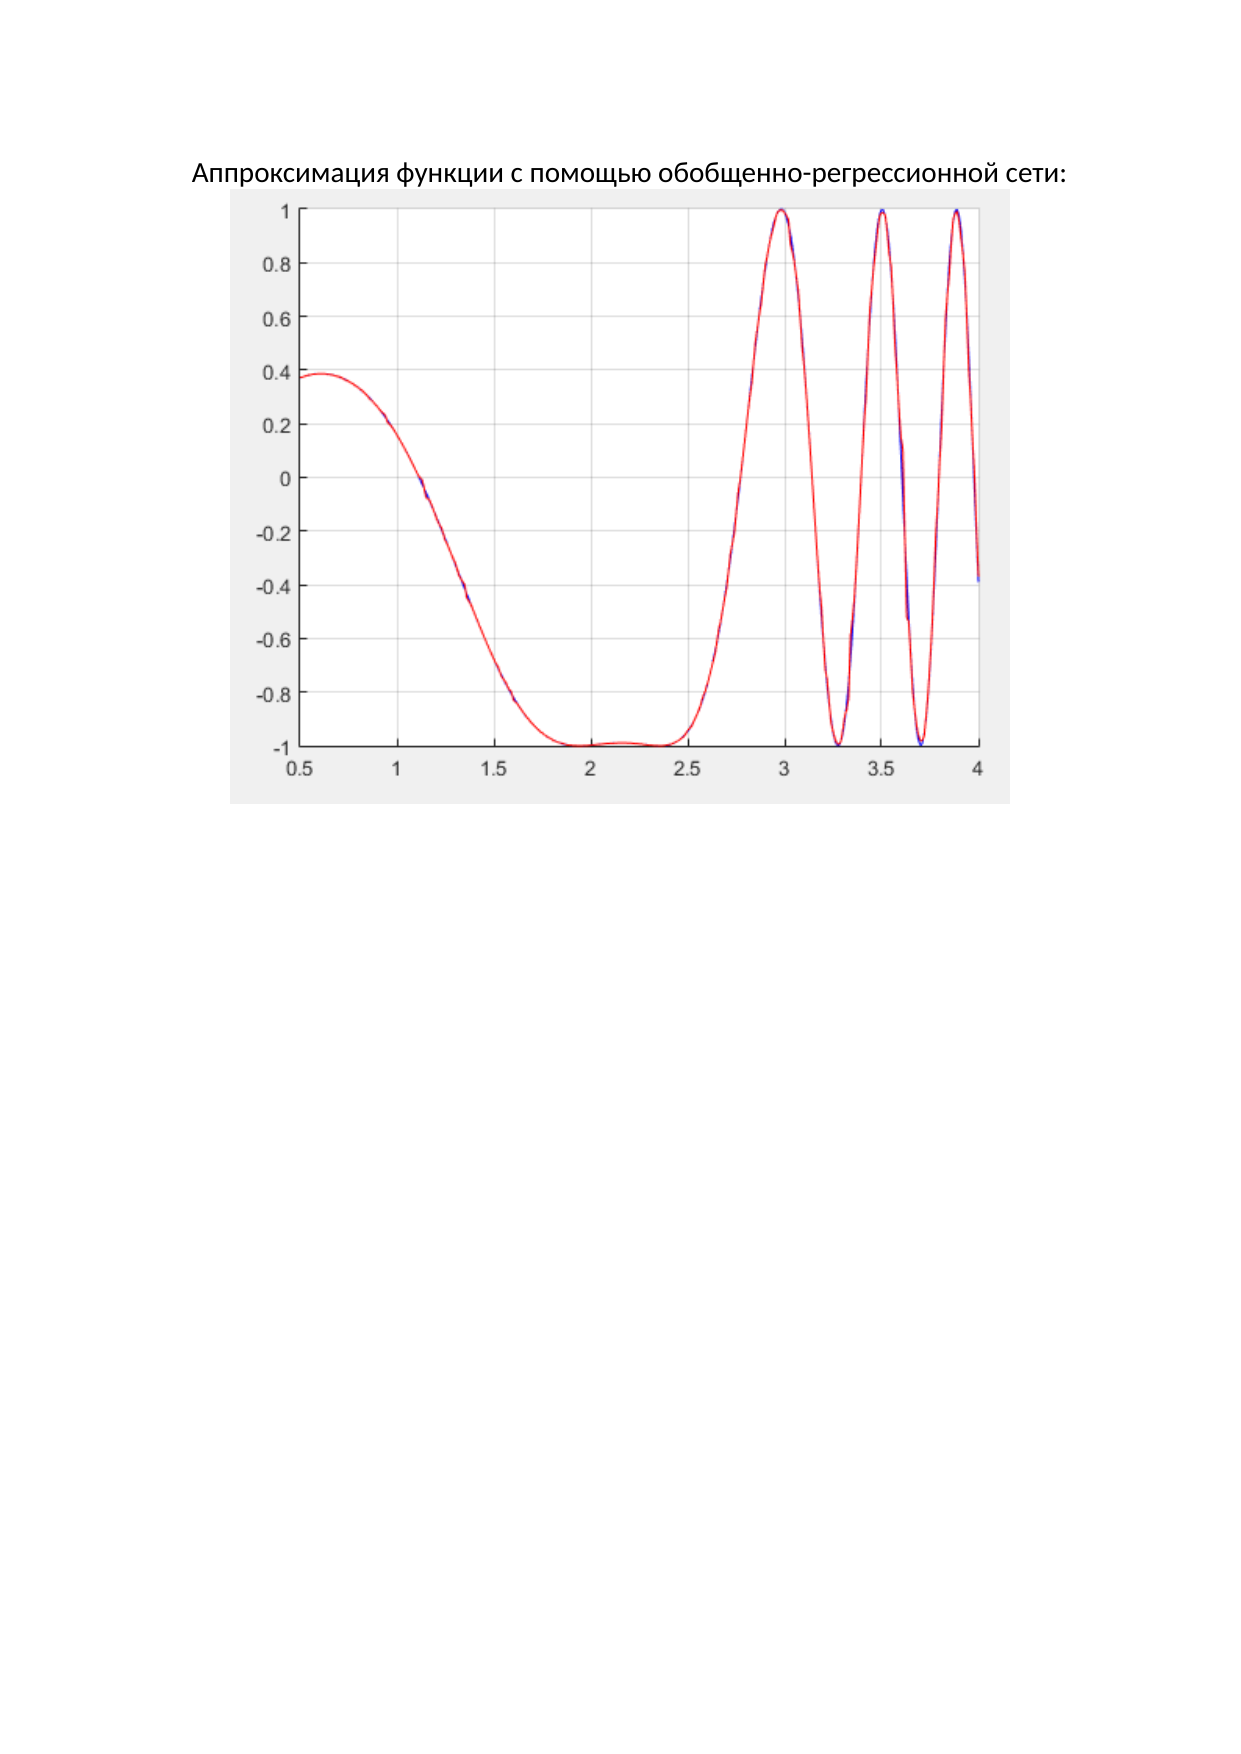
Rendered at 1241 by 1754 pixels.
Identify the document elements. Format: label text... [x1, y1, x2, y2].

text Аппроксимация функции с помощью обобщенно-регрессионной сети: [118, 154, 1122, 189]
picture [230, 189, 1010, 804]
